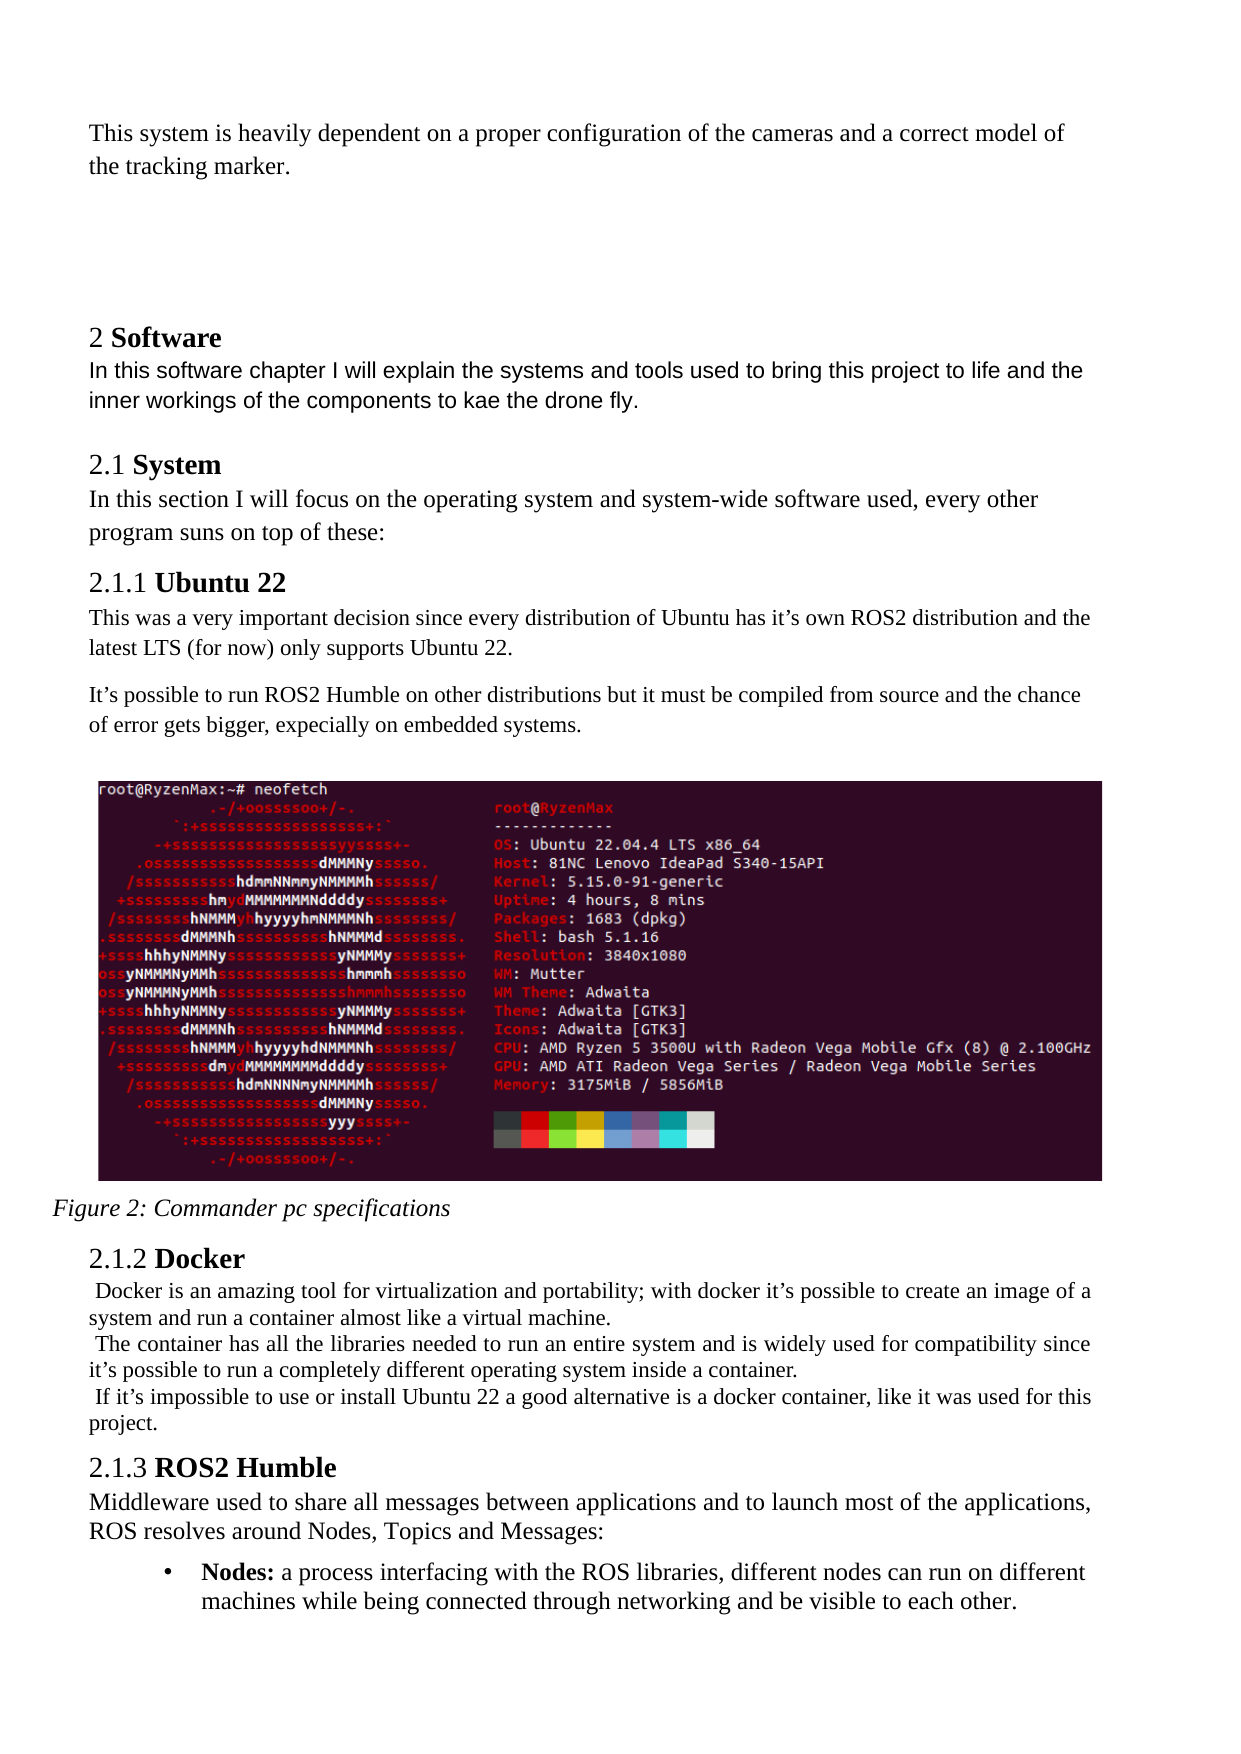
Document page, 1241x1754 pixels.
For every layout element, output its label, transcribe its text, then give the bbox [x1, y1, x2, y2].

list It’s possible to run ROS2 Humble on other distributions but it must be compiled from source and the chance of error gets bigger, expecially on embedded systems. [0, 679, 1092, 738]
subtitle 2.1.2 Docker [89, 1221, 1092, 1274]
list This was a very important decision since every distribution of Ubuntu has it’s own ROS2 distribution and the latest LTS (for now) only supports Ubuntu 22. [0, 602, 1092, 661]
list In this section I will focus on the operating system and system-wide software used, every other program suns on top of these: [0, 484, 1092, 546]
subtitle 2.1.3 ROS2 Humble [89, 1450, 1092, 1484]
list In this software chapter I will explain the systems and tools used to bring this project to life and the inner workings of the components to kae the drone fly. [0, 357, 1092, 413]
list Nodes: a process interfacing with the ROS libraries, different nodes can run on different machines while being connected through networking and be visible to each other. [164, 1557, 1092, 1614]
text If it’s impossible to use or install Ubuntu 22 a good alternative is a docker container, like it was used for this project. [89, 1383, 1092, 1435]
text The container has all the libraries needed to run an entire system and is widely used for compatibility since it’s possible to run a completely different operating system inside a container. [89, 1330, 1092, 1383]
list This system is heavily dependent on a proper configuration of the cameras and a correct model of the tracking marker. [0, 118, 1092, 180]
subtitle 2.1 System [89, 447, 1092, 481]
list Figure 2: Commander pc specifications [52, 775, 1107, 1221]
subtitle 2 Software [89, 320, 1092, 354]
text Docker is an amazing tool for virtualization and portability; with docker it’s possible to create an image of a system and run a container almost like a virtual machine. [89, 1277, 1092, 1330]
list Middleware used to share all messages between applications and to launch most of the applications, ROS resolves around Nodes, Topics and Messages: [89, 1487, 1092, 1544]
subtitle 2.1.1 Ubuntu 22 [89, 565, 1092, 598]
picture [98, 781, 1103, 1181]
